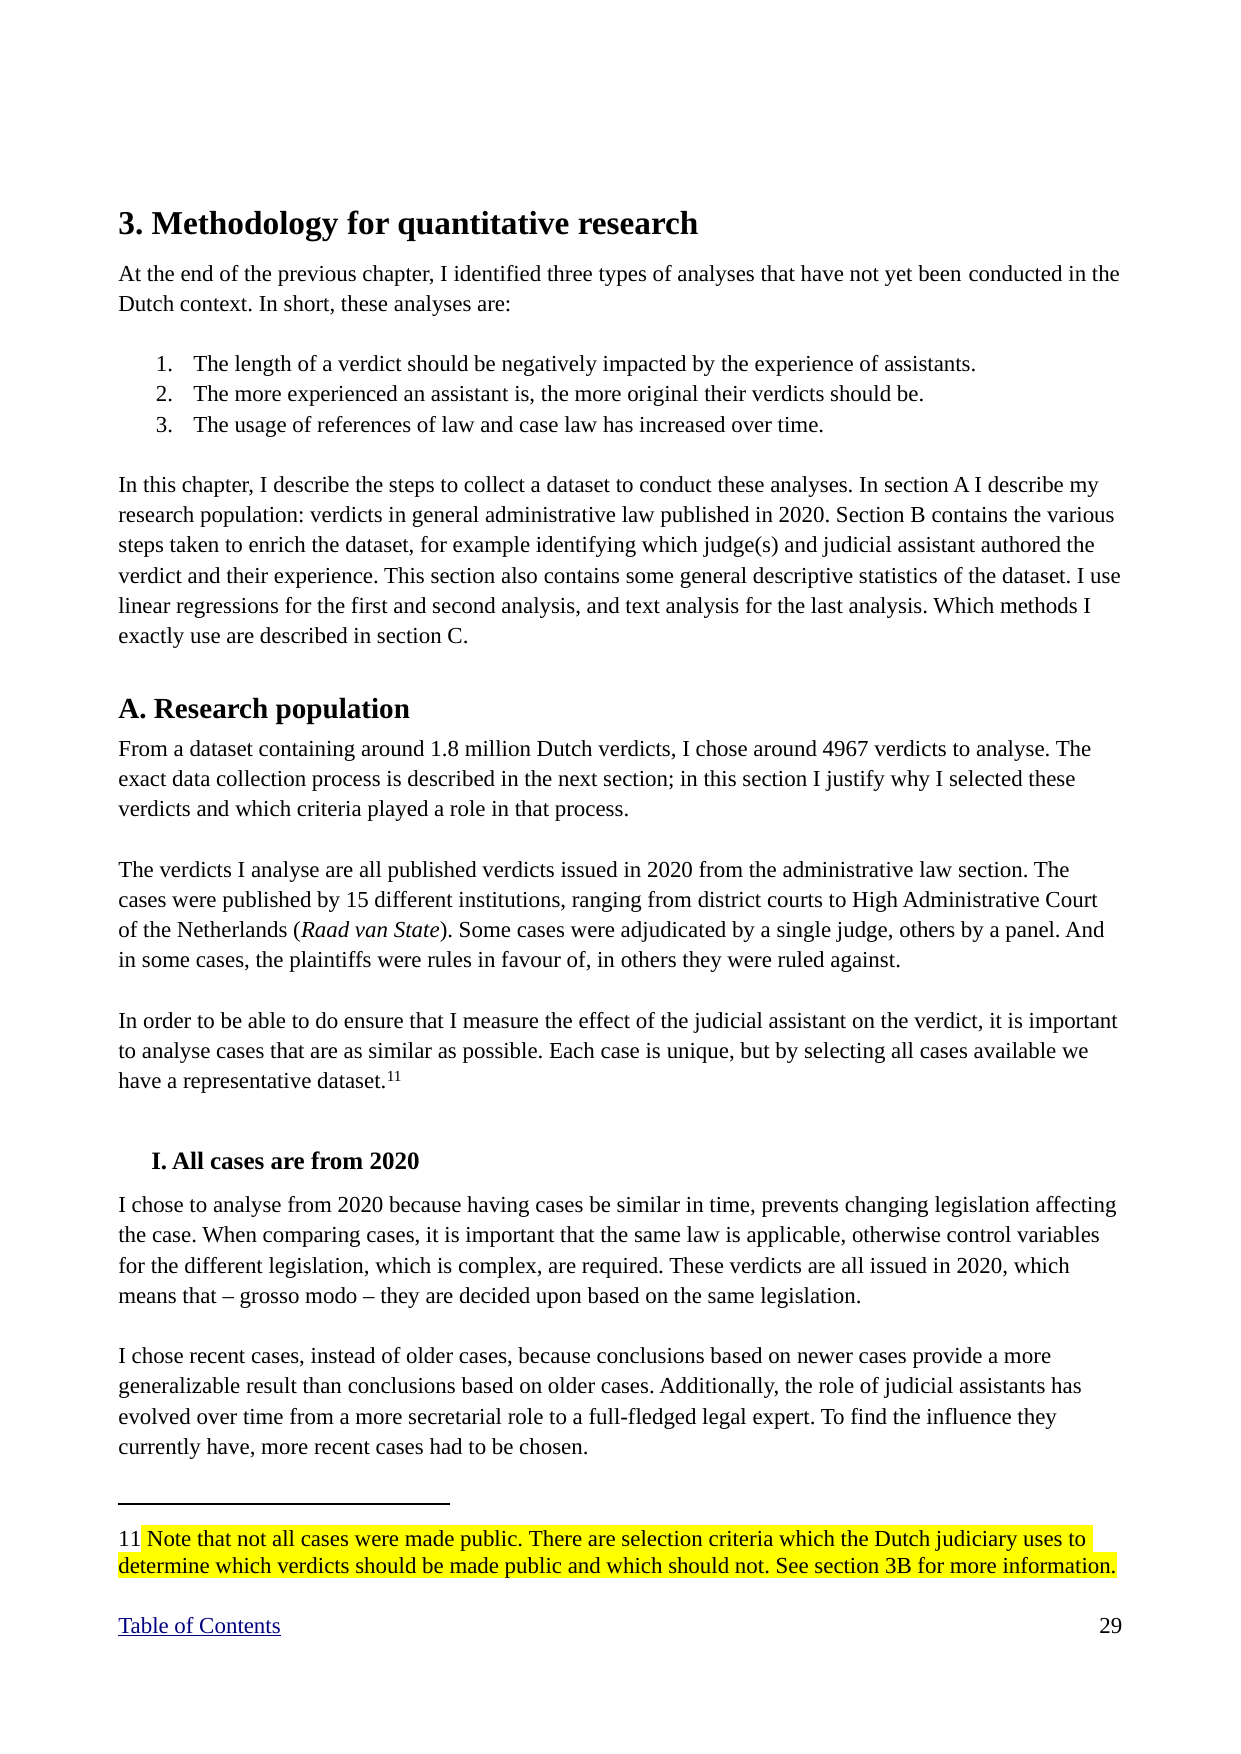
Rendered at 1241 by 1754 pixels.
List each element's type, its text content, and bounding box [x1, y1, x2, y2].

list The length of a verdict should be negatively impacted by the experience of assistants. [156, 350, 1122, 377]
list The more experienced an assistant is, the more original their verdicts should be. [156, 381, 1122, 407]
text At the end of the previous chapter, I identified three types of analyses that have not yet been conducted in the Dutch context. In short, these analyses are: [118, 260, 1122, 316]
subtitle 3. Methodology for quantitative research [118, 203, 1122, 241]
text I chose to analyse from 2020 because having cases be similar in time, prevents changing legislation affecting the case. When comparing cases, it is important that the same law is applicable, otherwise control variables for the different legislation, which is complex, are required. These verdicts are all issued in 2020, which means that – grosso modo – they are decided upon based on the same legislation. [118, 1191, 1122, 1308]
subtitle A. Research population [118, 691, 1122, 724]
text From a dataset containing around 1.8 million Dutch verdicts, I chose around 4967 verdicts to analyse. The exact data collection process is described in the next section; in this section I justify why I selected these verdicts and which criteria played a role in that process. [118, 735, 1122, 822]
list The usage of references of law and case law has increased over time. [156, 411, 1122, 437]
subtitle I. All cases are from 2020 [151, 1146, 1122, 1175]
text In this chapter, I describe the steps to collect a dataset to conduct these analyses. In section A I describe my research population: verdicts in general administrative law published in 2020. Section B contains the various steps taken to enrich the dataset, for example identifying which judge(s) and judicial assistant authored the verdict and their experience. This section also contains some general descriptive statistics of the dataset. I use linear regressions for the first and second analysis, and text analysis for the last analysis. Which methods I exactly use are described in section C. [118, 471, 1122, 648]
text The verdicts I analyse are all published verdicts issued in 2020 from the administrative law section. The cases were published by 15 different institutions, ranging from district courts to High Administrative Court of the Netherlands (Raad van State). Some cases were adjudicated by a single judge, others by a panel. And in some cases, the plaintiffs were rules in favour of, in others they were ruled against. [118, 856, 1122, 973]
text I chose recent cases, instead of older cases, because conclusions based on newer cases provide a more generalizable result than conclusions based on older cases. Additionally, the role of judicial assistants has evolved over time from a more secretarial role to a full-fledged legal expert. To find the influence they currently have, more recent cases had to be chosen. [118, 1342, 1122, 1459]
text In order to be able to do ensure that I measure the effect of the judicial assistant on the verdict, it is important to analyse cases that are as similar as possible. Each case is unique, but by selecting all cases available we have a representative dataset. [118, 1007, 1122, 1094]
